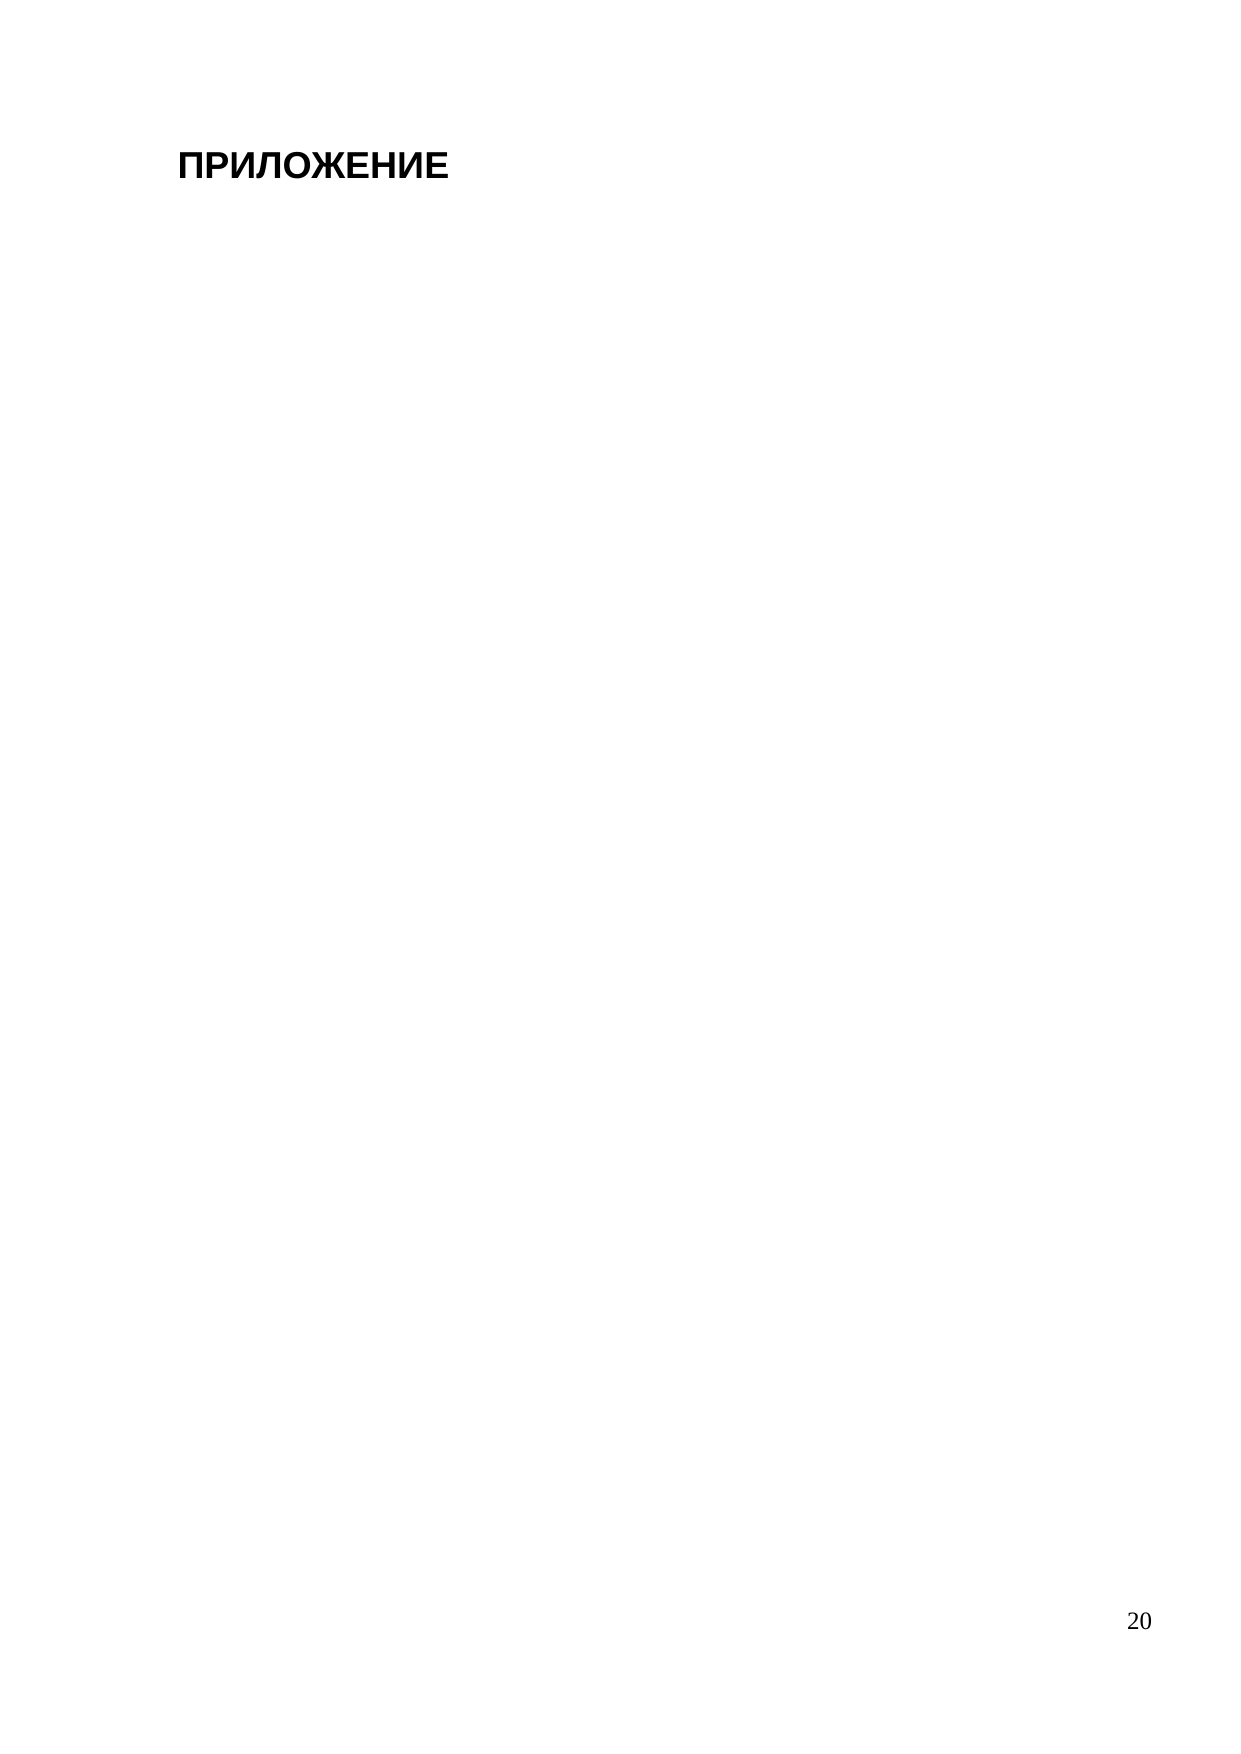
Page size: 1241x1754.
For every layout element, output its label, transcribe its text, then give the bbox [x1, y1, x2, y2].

subtitle ПРИЛОЖЕНИЕ [177, 143, 1152, 186]
